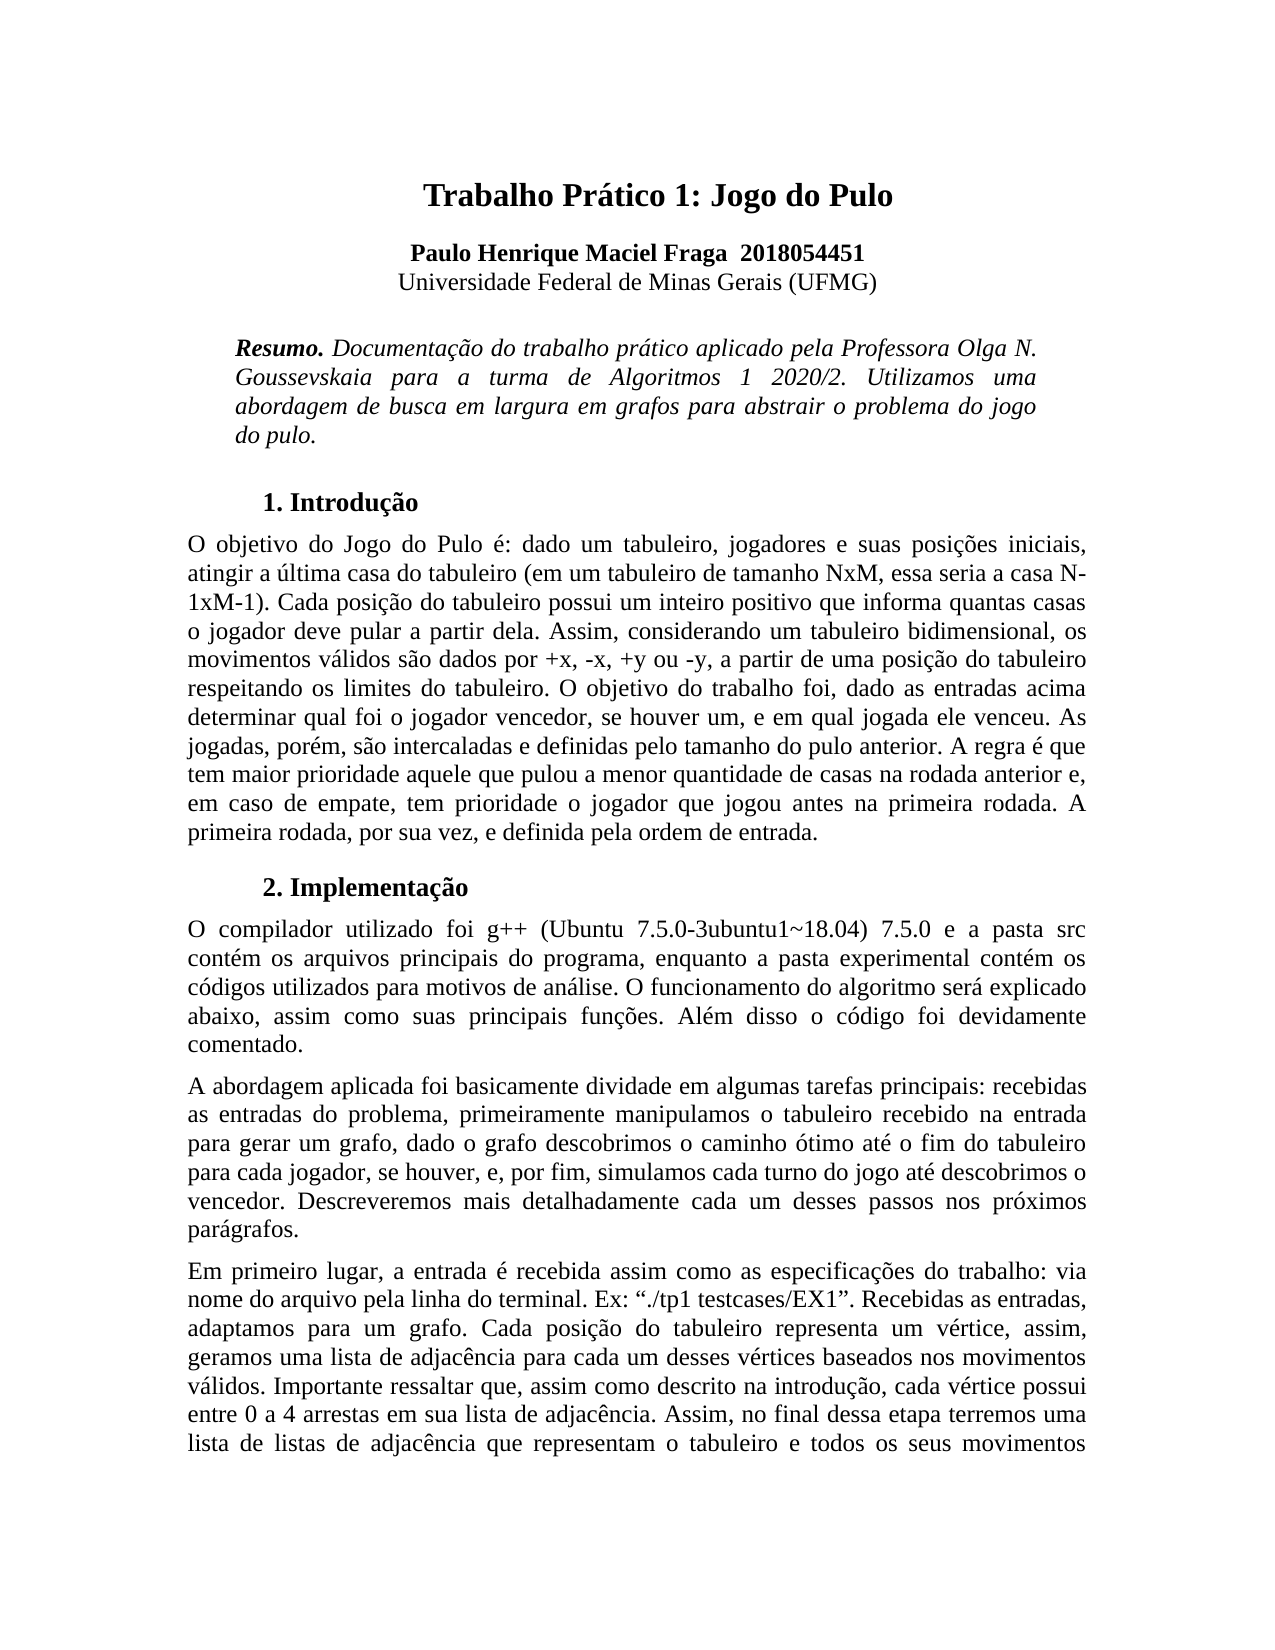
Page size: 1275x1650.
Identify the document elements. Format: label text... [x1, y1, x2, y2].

text 2. Implementação [187, 871, 1087, 902]
text Em primeiro lugar, a entrada é recebida assim como as especificações do trabalho: via nome do arquivo pela linha do terminal. Ex: “./tp1 testcases/EX1”. Recebidas as entradas, adaptamos para um grafo. Cada posição do tabuleiro representa um vértice, assim, geramos uma lista de adjacência para cada um desses vértices baseados nos movimentos válidos. Importante ressaltar que, assim como descrito na introdução, cada vértice possui entre 0 a 4 arrestas em sua lista de adjacência. Assim, no final dessa etapa terremos uma lista de listas de adjacência que representam o tabuleiro e todos os seus movimentos [187, 1256, 1087, 1457]
text Paulo Henrique Maciel Fraga 2018054451 [187, 238, 1087, 267]
text Universidade Federal de Minas Gerais (UFMG) [187, 267, 1087, 296]
text A abordagem aplicada foi basicamente dividade em algumas tarefas principais: recebidas as entradas do problema, primeiramente manipulamos o tabuleiro recebido na entrada para gerar um grafo, dado o grafo descobrimos o caminho ótimo até o fim do tabuleiro para cada jogador, se houver, e, por fim, simulamos cada turno do jogo até descobrimos o vencedor. Descreveremos mais detalhadamente cada um desses passos nos próximos parágrafos. [187, 1071, 1087, 1243]
text 1. Introdução [187, 486, 1087, 517]
text Resumo. Documentação do trabalho prático aplicado pela Professora Olga N. Goussevskaia para a turma de Algoritmos 1 2020/2. Utilizamos uma abordagem de busca em largura em grafos para abstrair o problema do jogo do pulo. [235, 333, 1040, 448]
text O objetivo do Jogo do Pulo é: dado um tabuleiro, jogadores e suas posições iniciais, atingir a última casa do tabuleiro (em um tabuleiro de tamanho NxM, essa seria a casa N-1xM-1). Cada posição do tabuleiro possui um inteiro positivo que informa quantas casas o jogador deve pular a partir dela. Assim, considerando um tabuleiro bidimensional, os movimentos válidos são dados por +x, -x, +y ou -y, a partir de uma posição do tabuleiro respeitando os limites do tabuleiro. O objetivo do trabalho foi, dado as entradas acima determinar qual foi o jogador vencedor, se houver um, e em qual jogada ele venceu. As jogadas, porém, são intercaladas e definidas pelo tamanho do pulo anterior. A regra é que tem maior prioridade aquele que pulou a menor quantidade de casas na rodada anterior e, em caso de empate, tem prioridade o jogador que jogou antes na primeira rodada. A primeira rodada, por sua vez, e definida pela ordem de entrada. [187, 529, 1087, 846]
text Trabalho Prático 1: Jogo do Pulo [187, 175, 1087, 213]
text O compilador utilizado foi g++ (Ubuntu 7.5.0-3ubuntu1~18.04) 7.5.0 e a pasta src contém os arquivos principais do programa, enquanto a pasta experimental contém os códigos utilizados para motivos de análise. O funcionamento do algoritmo será explicado abaixo, assim como suas principais funções. Além disso o código foi devidamente comentado. [187, 914, 1087, 1058]
